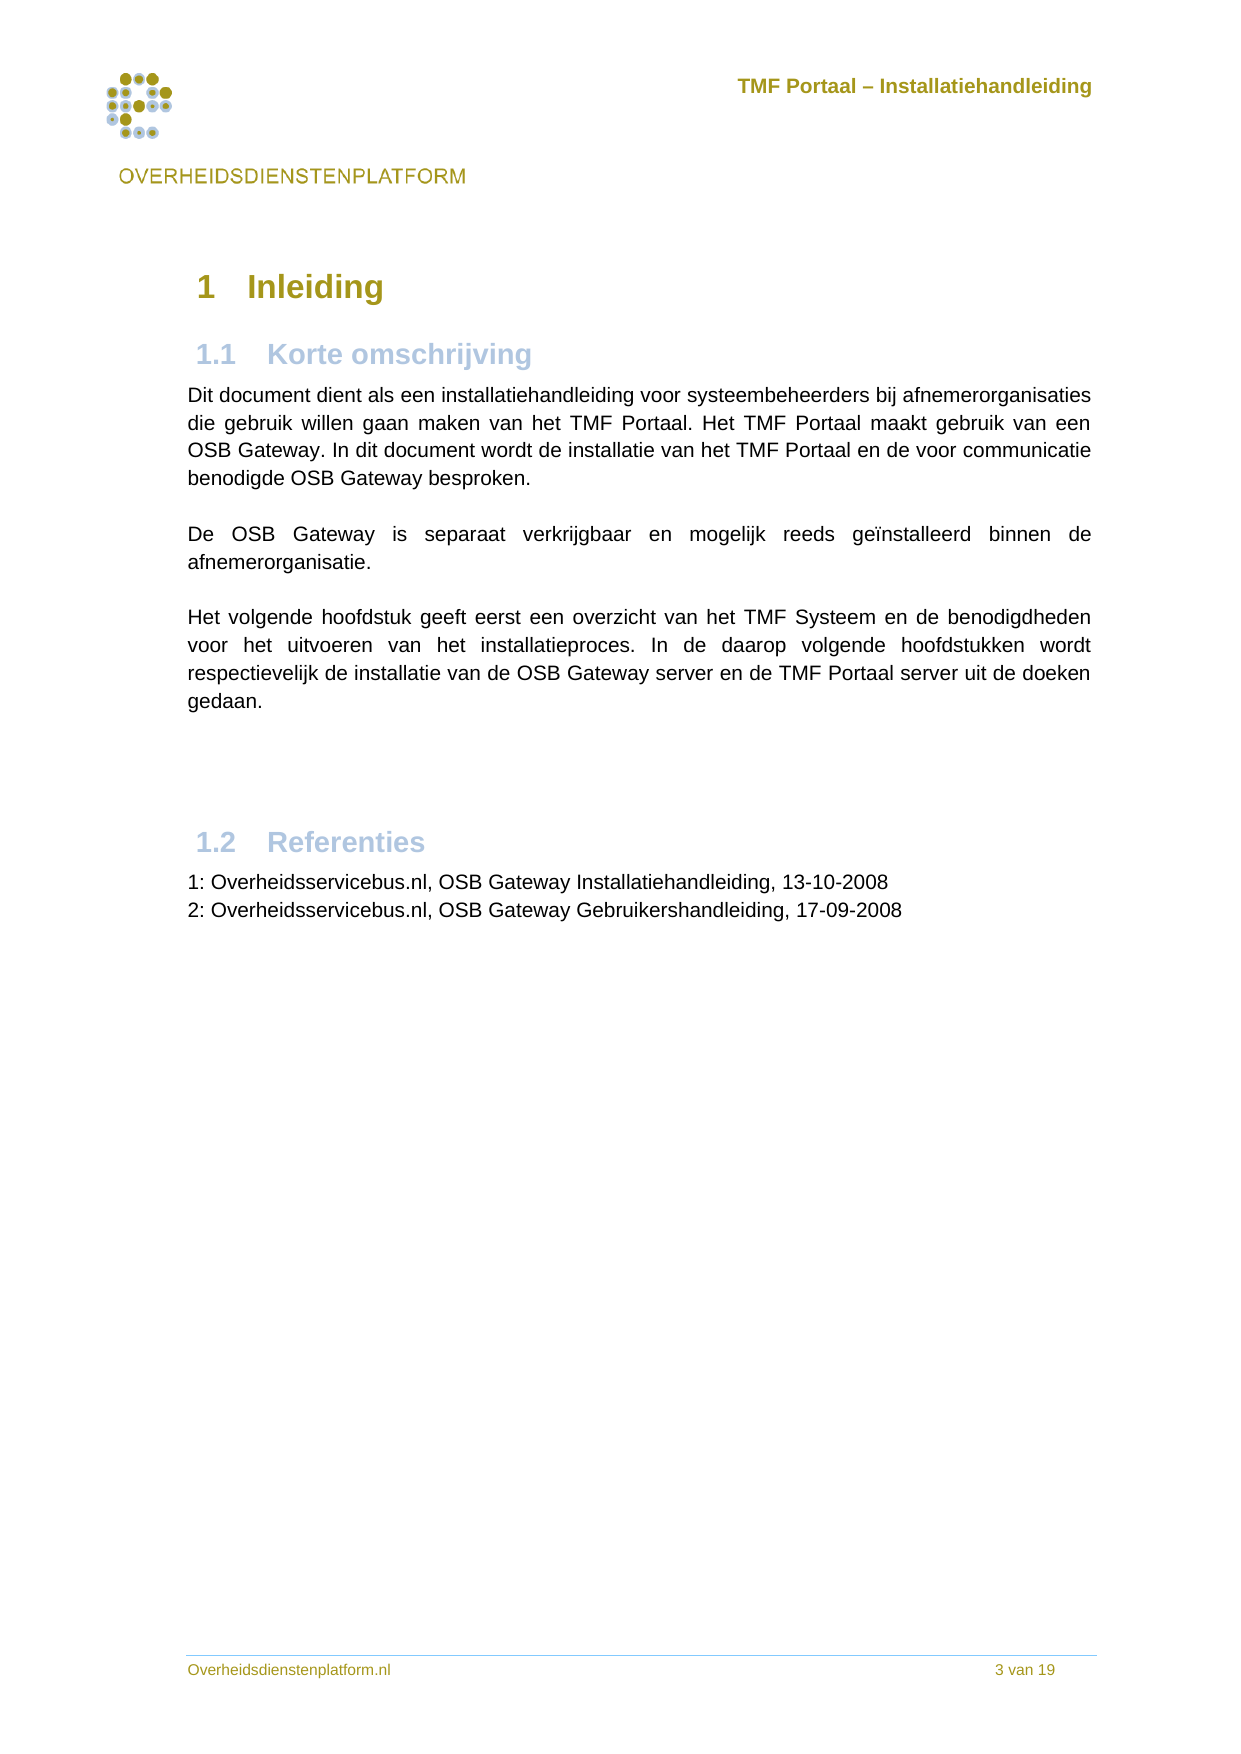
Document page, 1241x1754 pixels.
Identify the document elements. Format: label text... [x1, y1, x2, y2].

picture [106, 73, 470, 188]
subtitle Inleiding [187, 268, 1092, 306]
text Dit document dient als een installatiehandleiding voor systeembeheerders bij afnemerorganisaties die gebruik willen gaan maken van het TMF Portaal. Het TMF Portaal maakt gebruik van een OSB Gateway. In dit document wordt de installatie van het TMF Portaal en de voor communicatie benodigde OSB Gateway besproken. [187, 383, 1092, 490]
subtitle Referenties [187, 826, 1092, 858]
text 1: Overheidsservicebus.nl, OSB Gateway Installatiehandleiding, 13-10-2008 [187, 871, 1092, 894]
text 2: Overheidsservicebus.nl, OSB Gateway Gebruikershandleiding, 17-09-2008 [187, 899, 1092, 922]
text Het volgende hoofdstuk geeft eerst een overzicht van het TMF Systeem en de benodigdheden voor het uitvoeren van het installatieproces. In de daarop volgende hoofdstukken wordt respectievelijk de installatie van de OSB Gateway server en de TMF Portaal server uit de doeken gedaan. [187, 606, 1092, 712]
text De OSB Gateway is separaat verkrijgbaar en mogelijk reeds geïnstalleerd binnen de afnemerorganisatie. [187, 522, 1092, 573]
subtitle Korte omschrijving [187, 338, 1092, 371]
